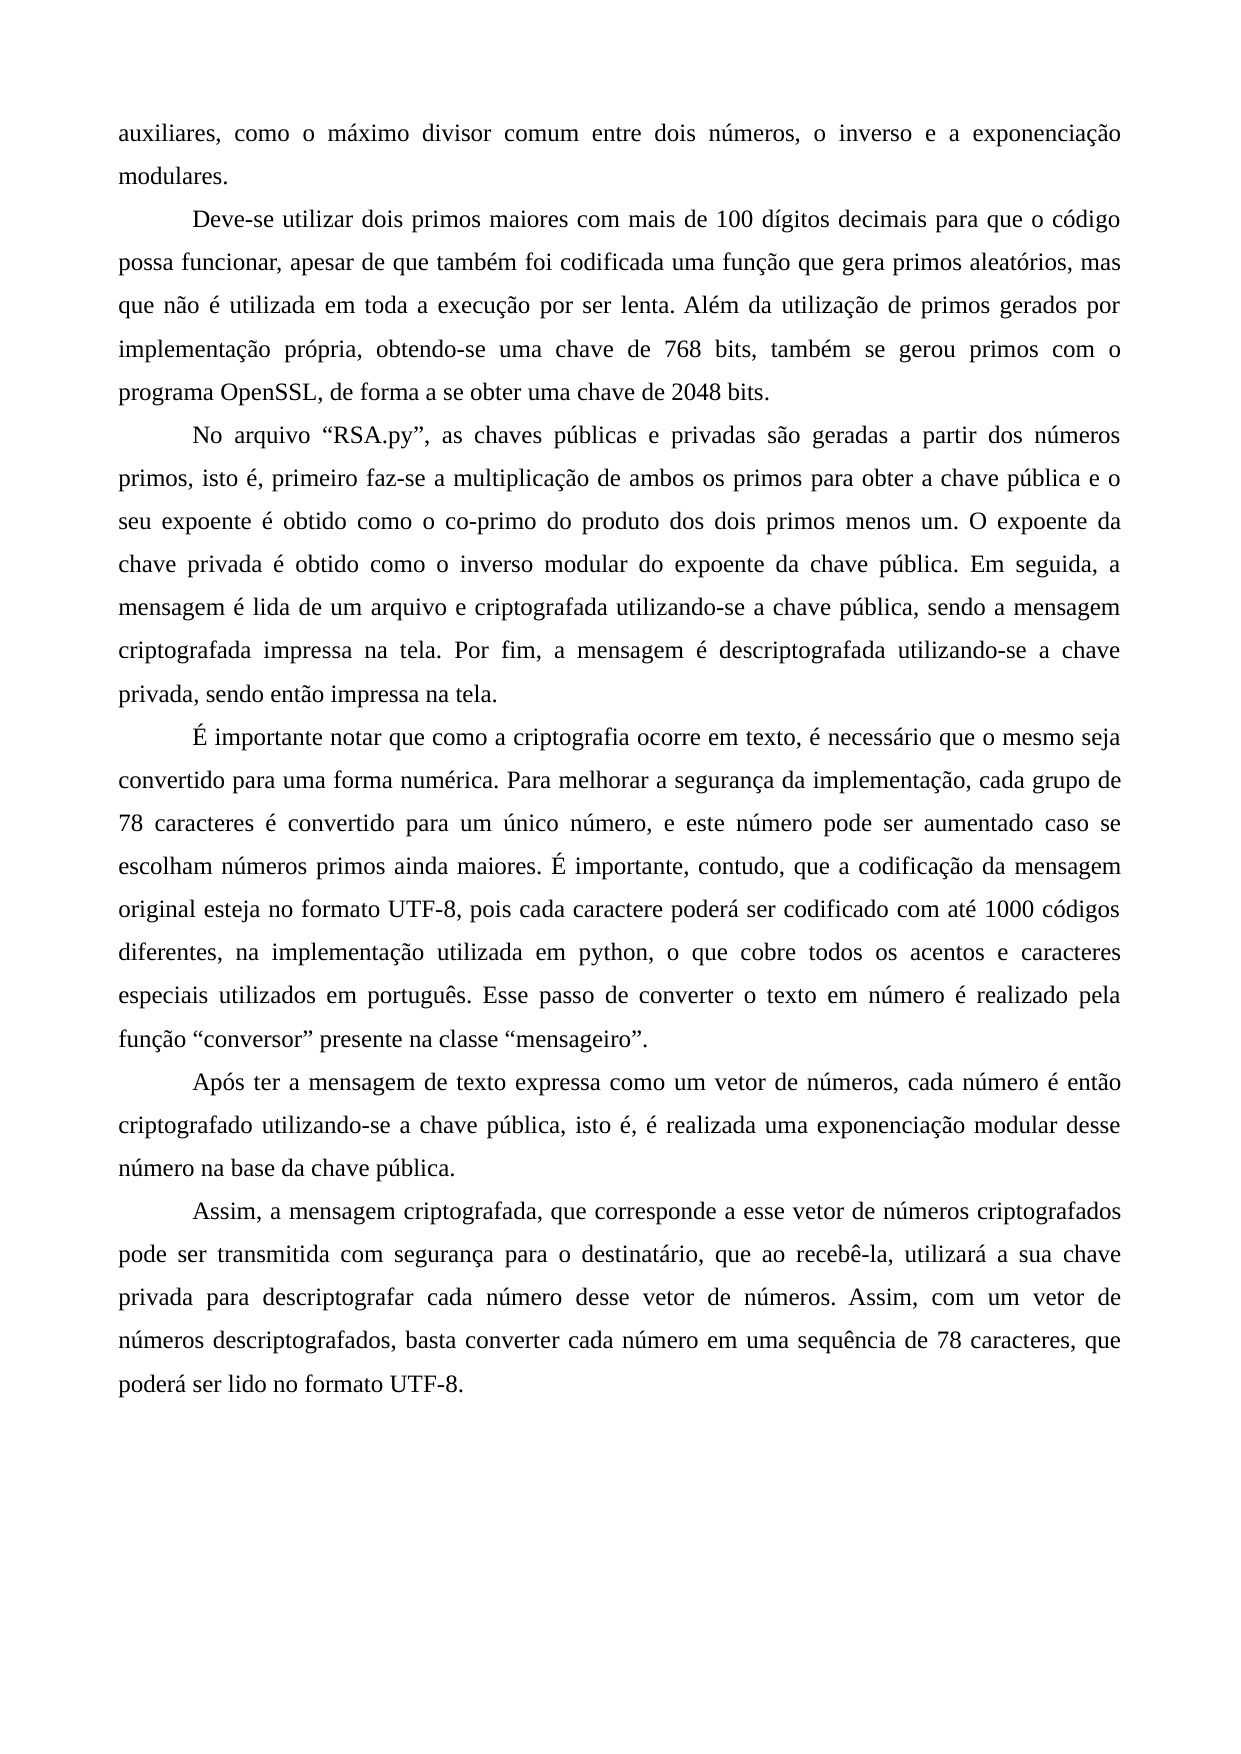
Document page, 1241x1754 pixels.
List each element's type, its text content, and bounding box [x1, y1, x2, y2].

text Deve-se utilizar dois primos maiores com mais de 100 dígitos decimais para que o código possa funcionar, apesar de que também foi codificada uma função que gera primos aleatórios, mas que não é utilizada em toda a execução por ser lenta. Além da utilização de primos gerados por implementação própria, obtendo-se uma chave de 768 bits, também se gerou primos com o programa OpenSSL, de forma a se obter uma chave de 2048 bits. [118, 204, 1122, 406]
text auxiliares, como o máximo divisor comum entre dois números, o inverso e a exponenciação modulares. [118, 118, 1122, 190]
text É importante notar que como a criptografia ocorre em texto, é necessário que o mesmo seja convertido para uma forma numérica. Para melhorar a segurança da implementação, cada grupo de 78 caracteres é convertido para um único número, e este número pode ser aumentado caso se escolham números primos ainda maiores. É importante, contudo, que a codificação da mensagem original esteja no formato UTF-8, pois cada caractere poderá ser codificado com até 1000 códigos diferentes, na implementação utilizada em python, o que cobre todos os acentos e caracteres especiais utilizados em português. Esse passo de converter o texto em número é realizado pela função “conversor” presente na classe “mensageiro”. [118, 722, 1122, 1052]
text No arquivo “RSA.py”, as chaves públicas e privadas são geradas a partir dos números primos, isto é, primeiro faz-se a multiplicação de ambos os primos para obter a chave pública e o seu expoente é obtido como o co-primo do produto dos dois primos menos um. O expoente da chave privada é obtido como o inverso modular do expoente da chave pública. Em seguida, a mensagem é lida de um arquivo e criptografada utilizando-se a chave pública, sendo a mensagem criptografada impressa na tela. Por fim, a mensagem é descriptografada utilizando-se a chave privada, sendo então impressa na tela. [118, 420, 1122, 707]
text Após ter a mensagem de texto expressa como um vetor de números, cada número é então criptografado utilizando-se a chave pública, isto é, é realizada uma exponenciação modular desse número na base da chave pública. [118, 1067, 1122, 1182]
text Assim, a mensagem criptografada, que corresponde a esse vetor de números criptografados pode ser transmitida com segurança para o destinatário, que ao recebê-la, utilizará a sua chave privada para descriptografar cada número desse vetor de números. Assim, com um vetor de números descriptografados, basta converter cada número em uma sequência de 78 caracteres, que poderá ser lido no formato UTF-8. [118, 1196, 1122, 1397]
